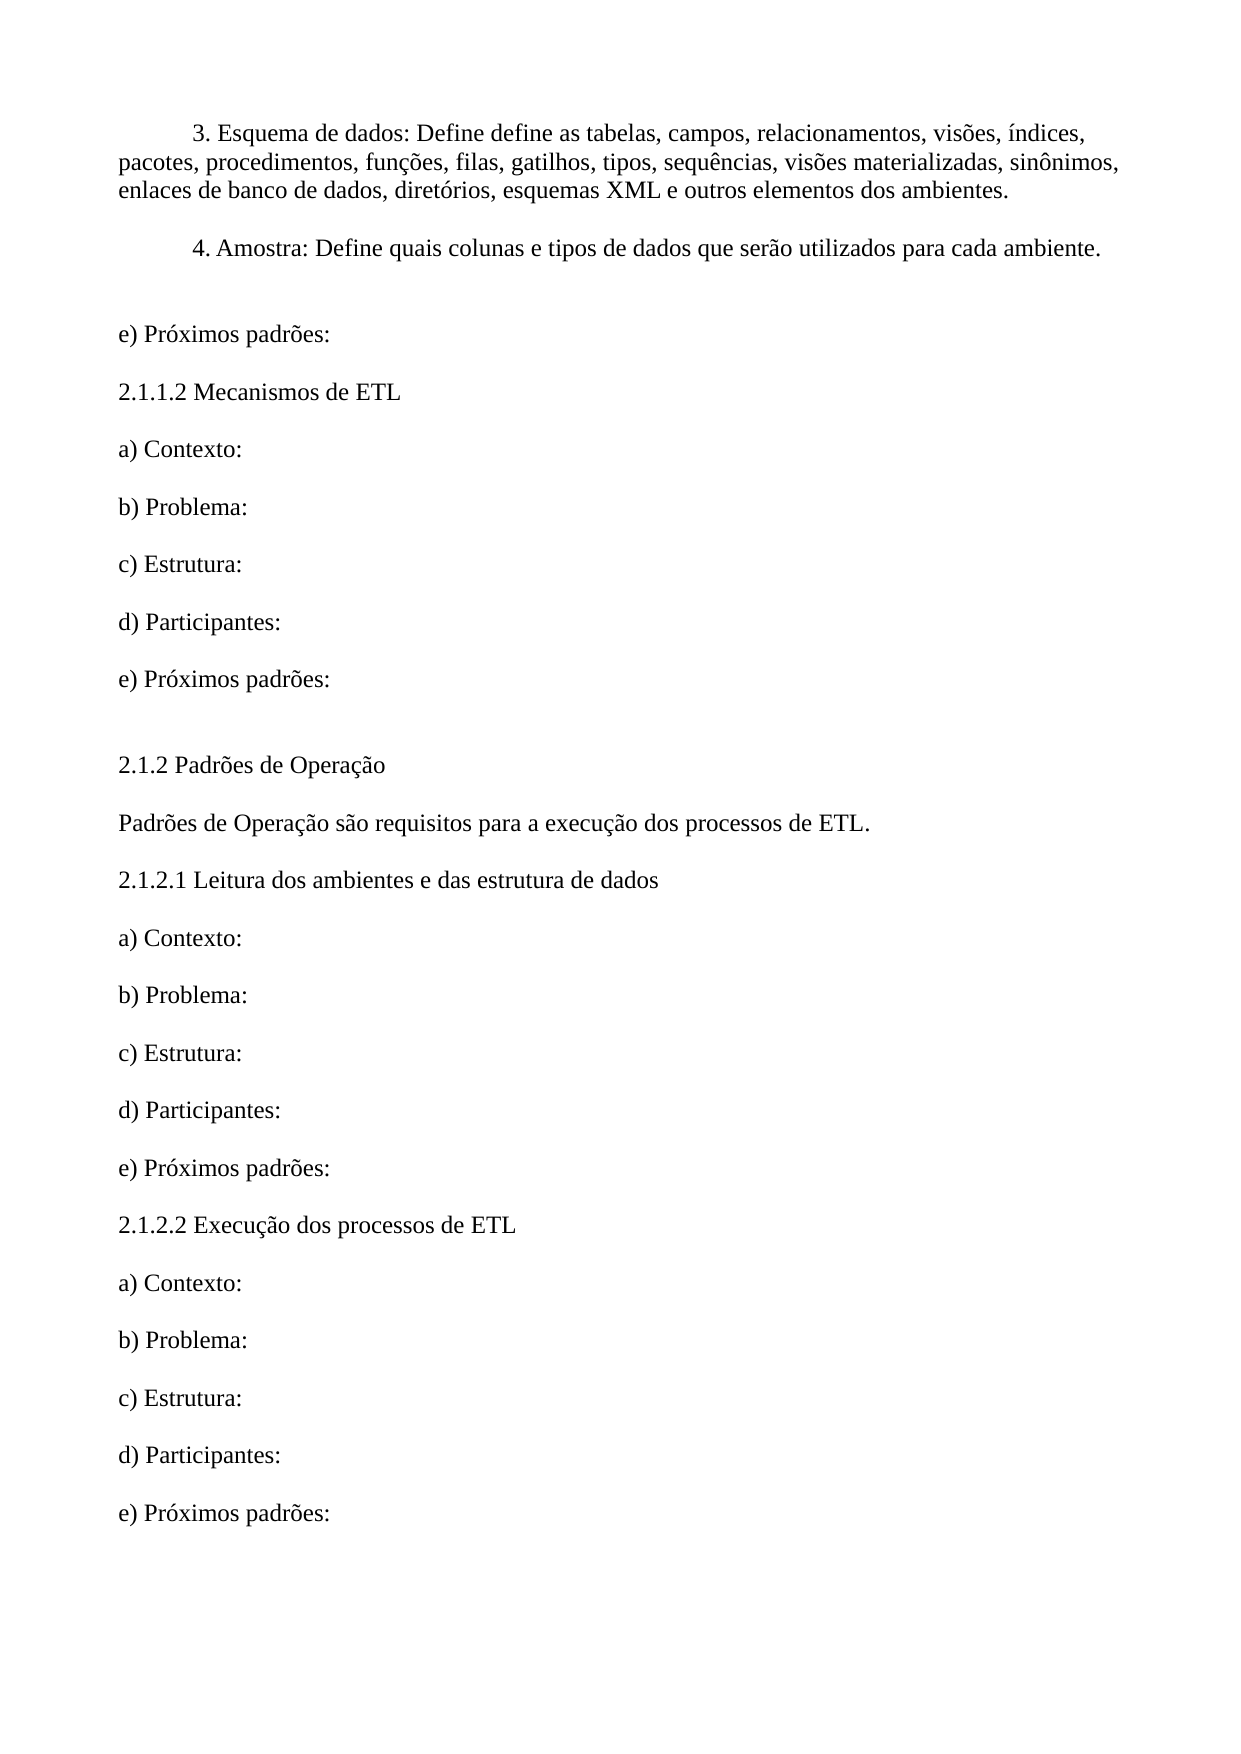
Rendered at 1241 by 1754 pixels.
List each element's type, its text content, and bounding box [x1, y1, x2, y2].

text b) Problema: [118, 981, 1122, 1009]
text c) Estrutura: [118, 549, 1122, 578]
text 2.1.2 Padrões de Operação [118, 751, 1122, 779]
text 4. Amostra: Define quais colunas e tipos de dados que serão utilizados para cada ambiente. [118, 233, 1122, 262]
text 3. Esquema de dados: Define define as tabelas, campos, relacionamentos, visões, índices, pacotes, procedimentos, funções, filas, gatilhos, tipos, sequências, visões materializadas, sinônimos, enlaces de banco de dados, diretórios, esquemas XML e outros elementos dos ambientes. [118, 118, 1122, 204]
text d) Participantes: [118, 607, 1122, 636]
text c) Estrutura: [118, 1038, 1122, 1067]
text a) Contexto: [118, 1268, 1122, 1297]
text e) Próximos padrões: [118, 1153, 1122, 1182]
text b) Problema: [118, 1326, 1122, 1354]
text 2.1.1.2 Mecanismos de ETL [118, 377, 1122, 406]
text Padrões de Operação são requisitos para a execução dos processos de ETL. [118, 808, 1122, 837]
text 2.1.2.2 Execução dos processos de ETL [118, 1211, 1122, 1239]
text d) Participantes: [118, 1441, 1122, 1469]
text d) Participantes: [118, 1096, 1122, 1124]
text e) Próximos padrões: [118, 1498, 1122, 1527]
text 2.1.2.1 Leitura dos ambientes e das estrutura de dados [118, 866, 1122, 894]
text c) Estrutura: [118, 1383, 1122, 1412]
text e) Próximos padrões: [118, 664, 1122, 693]
text a) Contexto: [118, 434, 1122, 463]
text a) Contexto: [118, 923, 1122, 952]
text e) Próximos padrões: [118, 319, 1122, 348]
text b) Problema: [118, 492, 1122, 521]
